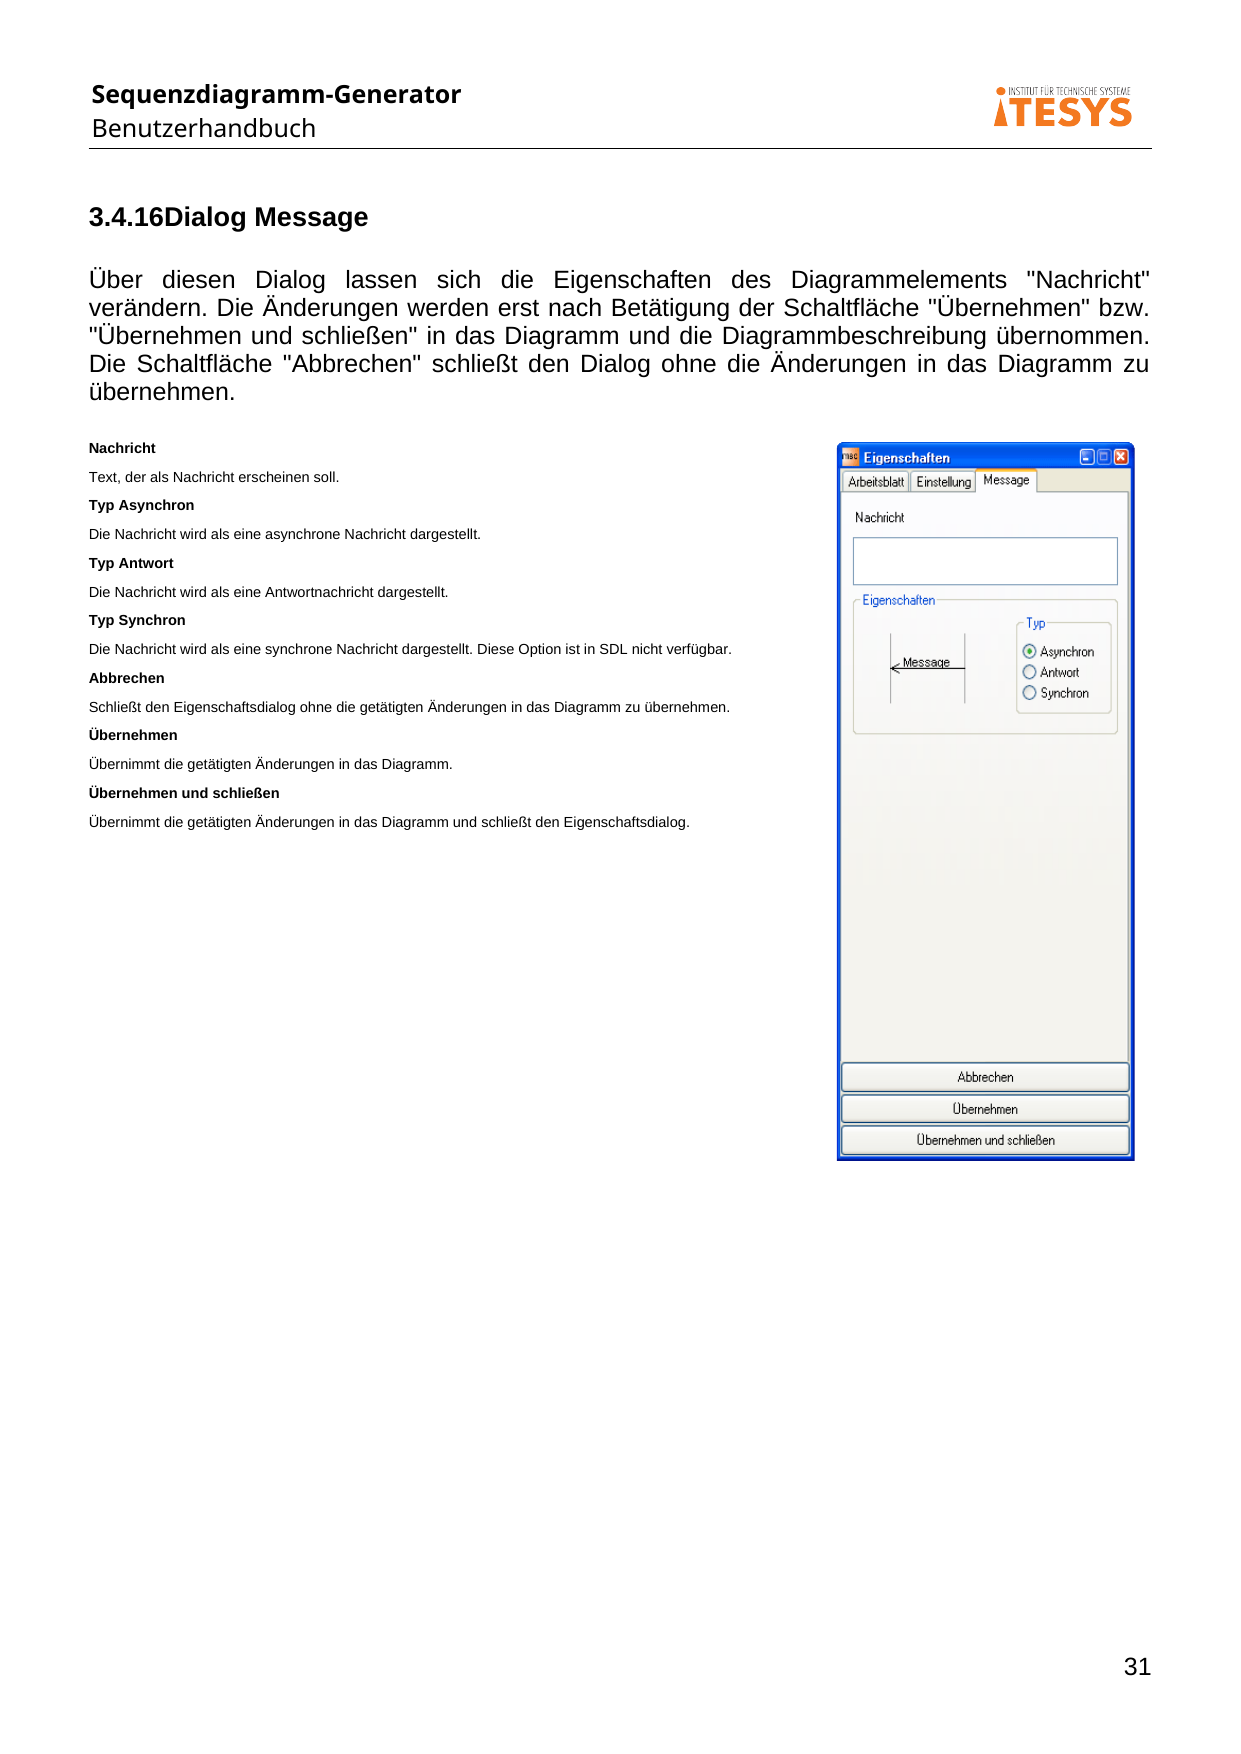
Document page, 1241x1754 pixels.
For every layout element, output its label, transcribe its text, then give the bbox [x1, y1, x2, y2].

picture [836, 442, 1135, 1161]
table_cell Typ Synchron [89, 606, 811, 635]
table_cell Typ Asynchron [89, 491, 811, 520]
table_cell Die Nachricht wird als eine synchrone Nachricht dargestellt. Diese Option ist in SDL nicht verfügbar. [89, 635, 811, 664]
table_cell Übernimmt die getätigten Änderungen in das Diagramm und schließt den Eigenschaftsdialog. [89, 808, 811, 836]
table_cell Die Nachricht wird als eine asynchrone Nachricht dargestellt. [89, 520, 811, 549]
picture [993, 85, 1133, 127]
table_header [812, 434, 1151, 1169]
table_cell Übernehmen und schließen [89, 779, 811, 807]
table_cell Übernimmt die getätigten Änderungen in das Diagramm. [89, 750, 811, 779]
subtitle Dialog Message [88, 202, 1152, 232]
table_cell Text, der als Nachricht erscheinen soll. [89, 463, 811, 491]
text Über diesen Dialog lassen sich die Eigenschaften des Diagrammelements "Nachricht" verändern. Die Änderungen werden erst nach Betätigung der Schaltfläche "Übernehmen" bzw. "Übernehmen und schließen" in das Diagramm und die Diagrammbeschreibung übernommen. Die Schaltfläche "Abbrechen" schließt den Dialog ohne die Änderungen in das Diagramm zu übernehmen. [88, 266, 1152, 406]
table_cell Übernehmen [89, 721, 811, 750]
table_cell Schließt den Eigenschaftsdialog ohne die getätigten Änderungen in das Diagramm zu übernehmen. [89, 693, 811, 721]
table_cell Typ Antwort [89, 549, 811, 577]
table_header [89, 434, 812, 1169]
table_cell Die Nachricht wird als eine Antwortnachricht dargestellt. [89, 578, 811, 606]
table_cell Abbrechen [89, 664, 811, 692]
table_header Nachricht [89, 434, 811, 462]
